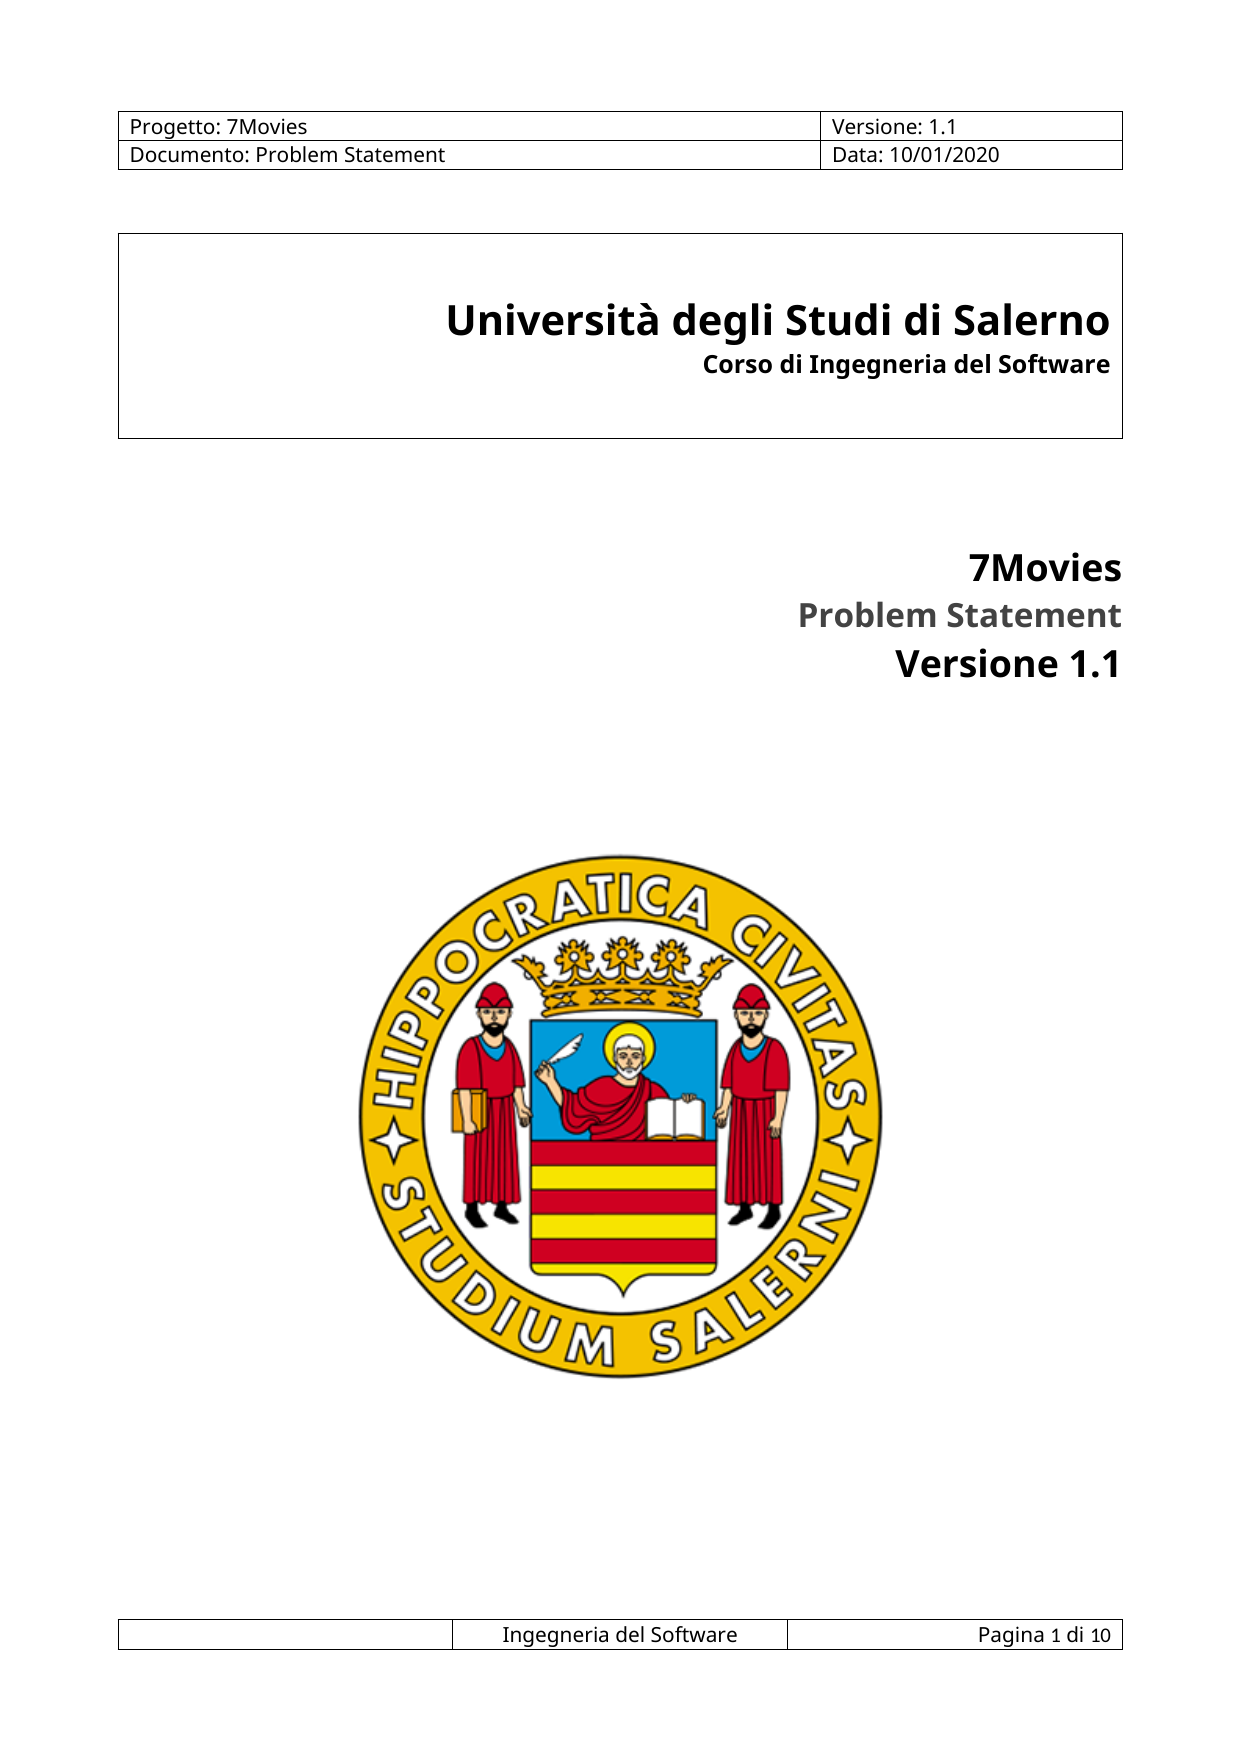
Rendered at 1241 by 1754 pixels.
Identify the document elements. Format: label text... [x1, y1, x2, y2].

text 7Movies Problem Statement Versione 1.1 [118, 541, 1122, 689]
picture [346, 841, 894, 1389]
table_header Università degli Studi di Salerno Corso di Ingegneria del Software [119, 234, 1122, 438]
